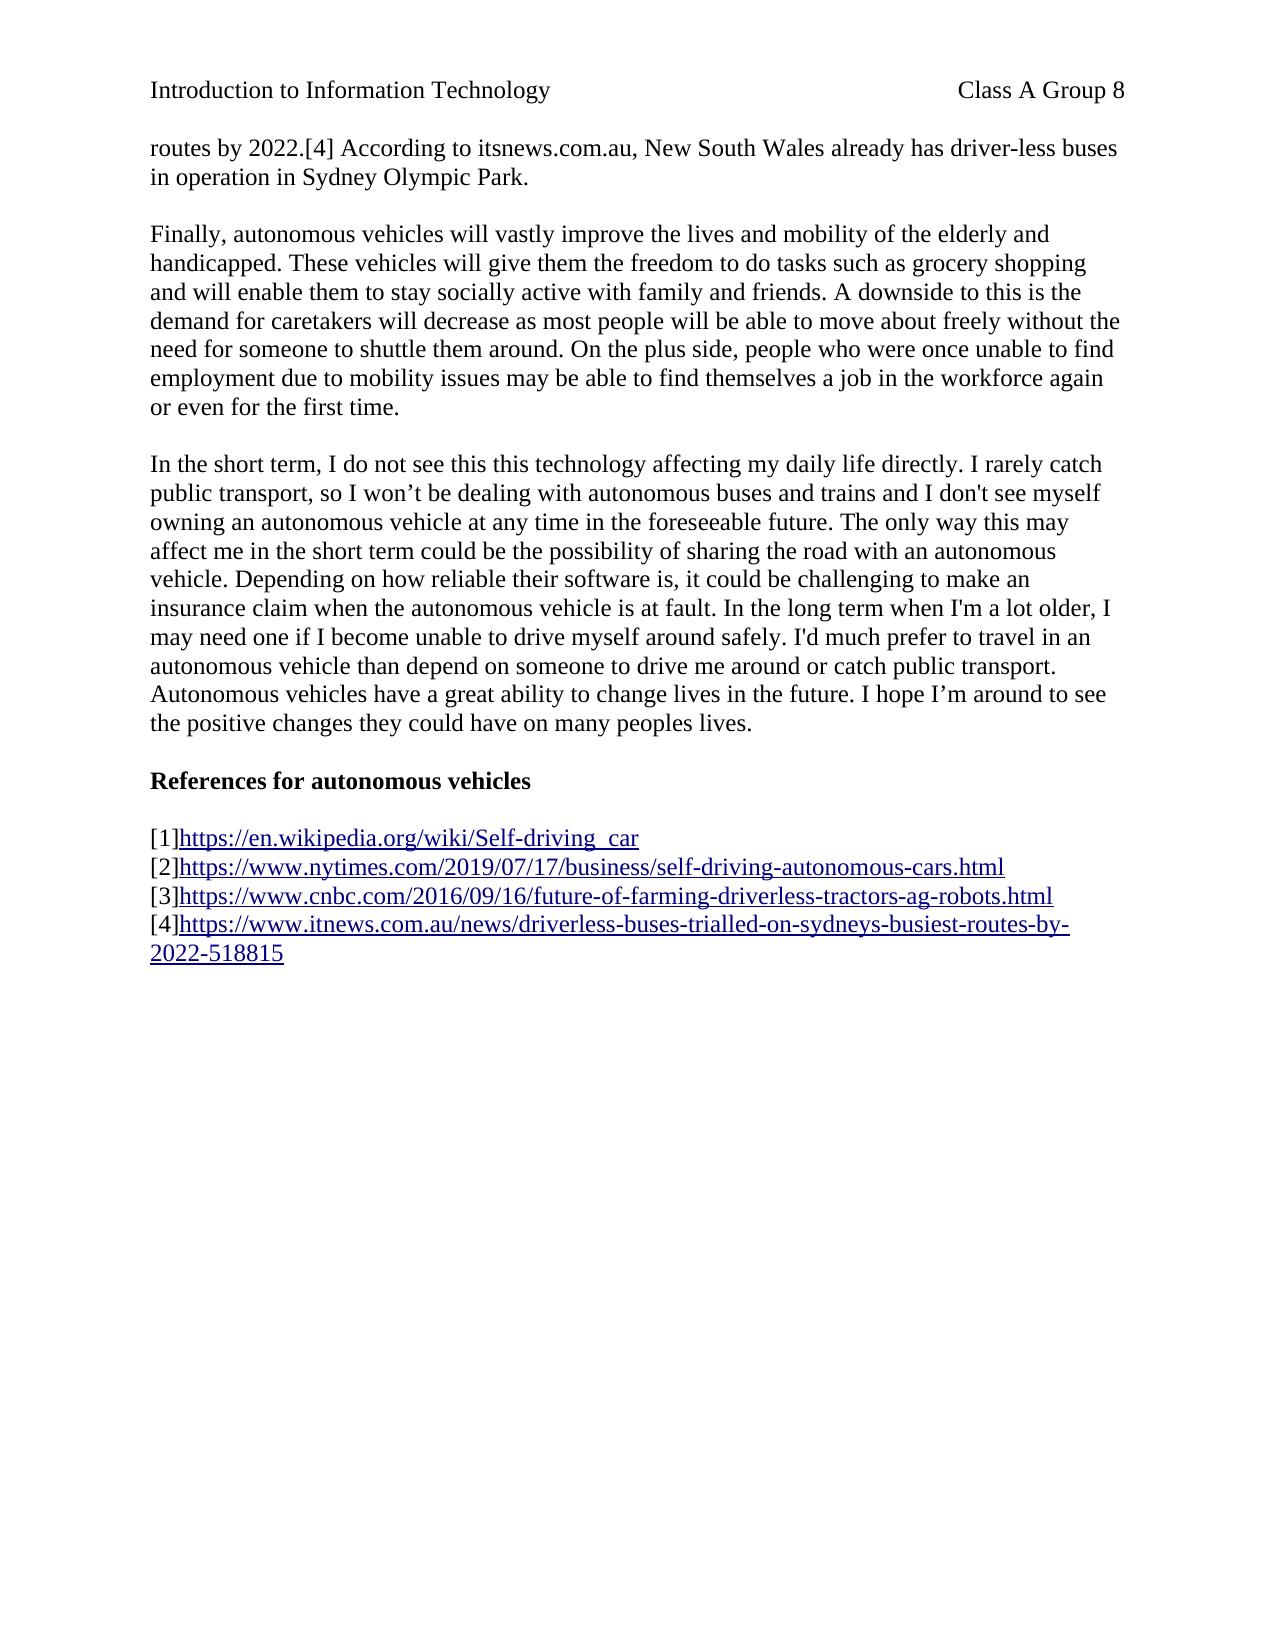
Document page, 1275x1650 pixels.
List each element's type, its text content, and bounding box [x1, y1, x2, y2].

text [3]https://www.cnbc.com/2016/09/16/future-of-farming-driverless-tractors-ag-robots.html [150, 881, 1125, 909]
text In the short term, I do not see this this technology affecting my daily life directly. I rarely catch public transport, so I won’t be dealing with autonomous buses and trains and I don't see myself owning an autonomous vehicle at any time in the foreseeable future. The only way this may affect me in the short term could be the possibility of sharing the road with an autonomous vehicle. Depending on how reliable their software is, it could be challenging to make an insurance claim when the autonomous vehicle is at fault. In the long term when I'm a lot older, I may need one if I become unable to drive myself around safely. I'd much prefer to travel in an autonomous vehicle than depend on someone to drive me around or catch public transport. Autonomous vehicles have a great ability to change lives in the future. I hope I’m around to see the positive changes they could have on many peoples lives. [150, 449, 1125, 737]
text References for autonomous vehicles [150, 766, 1125, 794]
text Finally, autonomous vehicles will vastly improve the lives and mobility of the elderly and handicapped. These vehicles will give them the freedom to do tasks such as grocery shopping and will enable them to stay socially active with family and friends. A downside to this is the demand for caretakers will decrease as most people will be able to move about freely without the need for someone to shuttle them around. On the plus side, people who were once unable to find employment due to mobility issues may be able to find themselves a job in the workforce again or even for the first time. [150, 219, 1125, 421]
text [4]https://www.itnews.com.au/news/driverless-buses-trialled-on-sydneys-busiest-routes-by-2022-518815 [150, 909, 1125, 967]
text [2]https://www.nytimes.com/2019/07/17/business/self-driving-autonomous-cars.html [150, 852, 1125, 881]
text [1]https://en.wikipedia.org/wiki/Self-driving_car [150, 823, 1125, 852]
text routes by 2022.[4] According to itsnews.com.au, New South Wales already has driver-less buses in operation in Sydney Olympic Park. [150, 133, 1125, 191]
